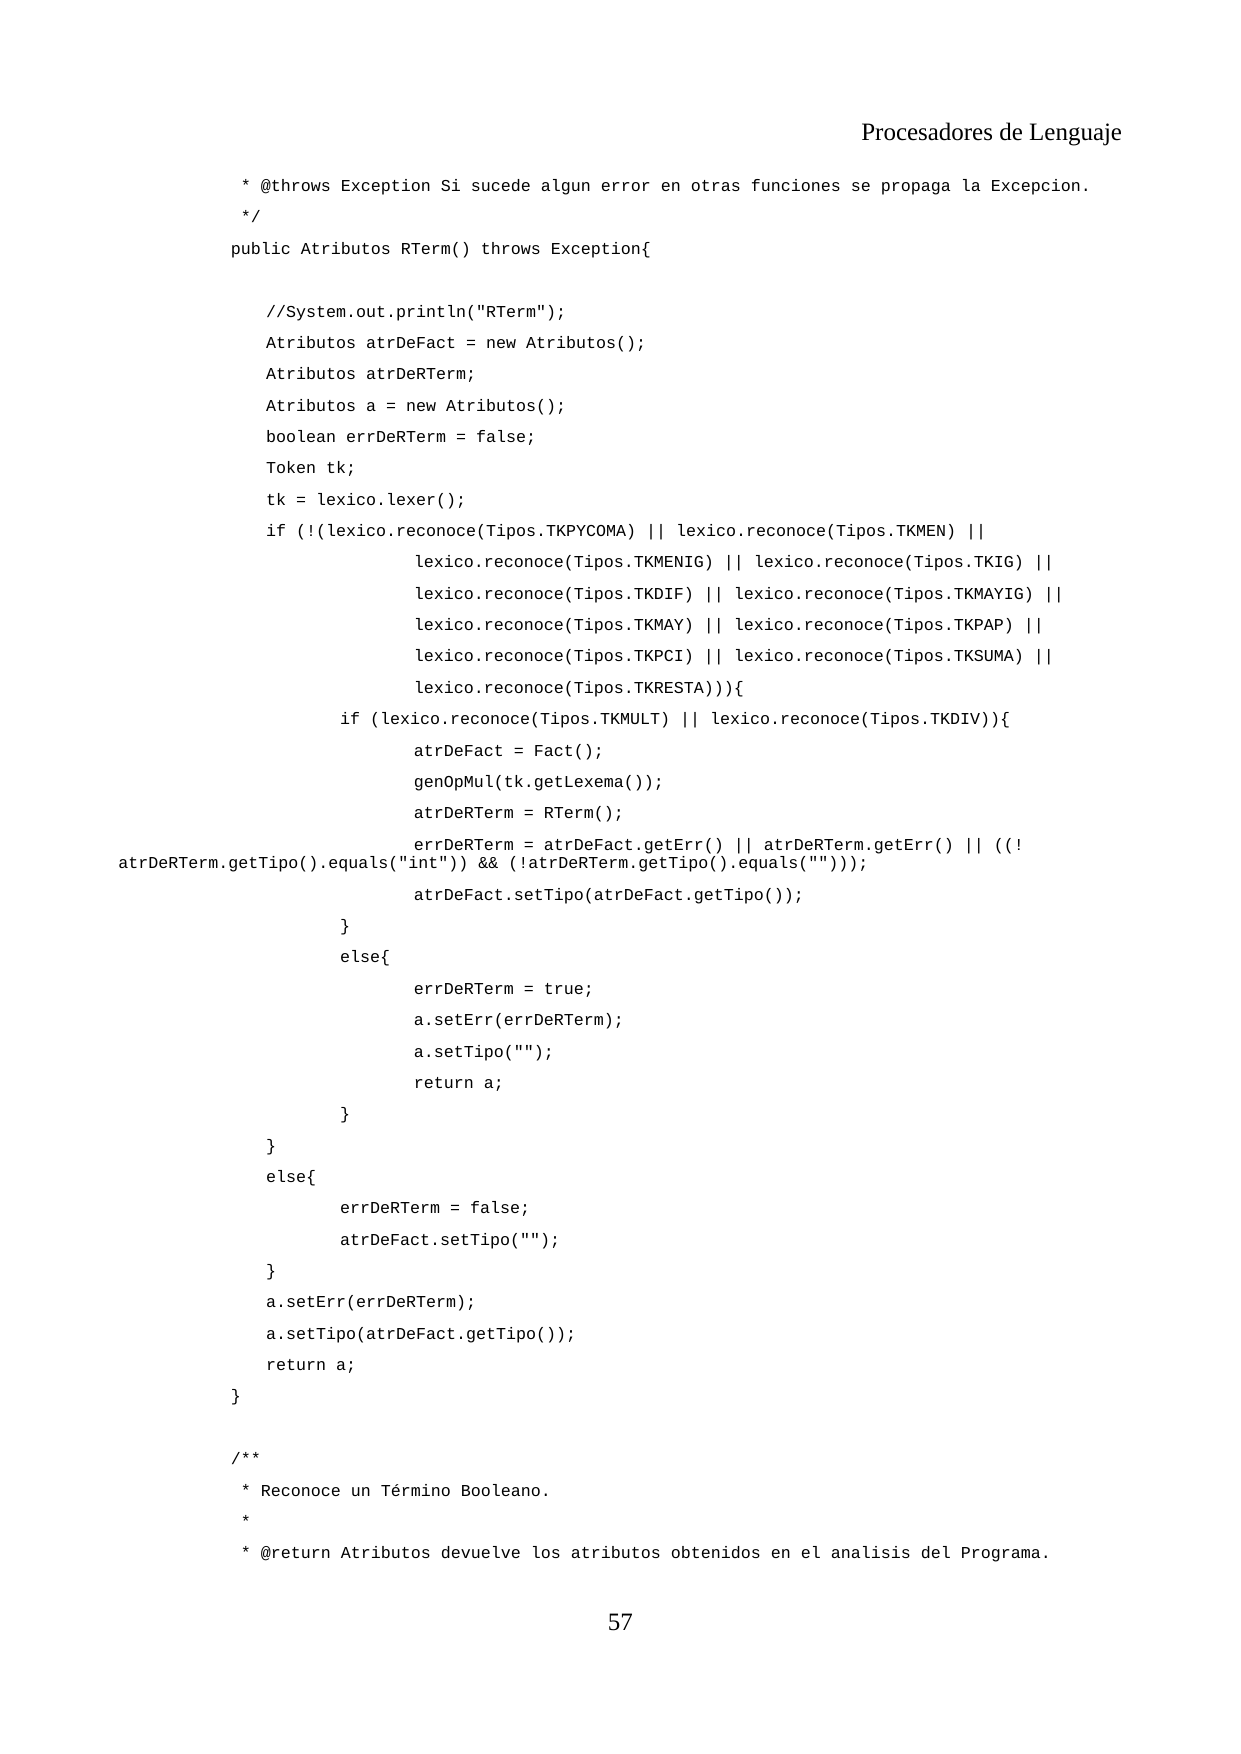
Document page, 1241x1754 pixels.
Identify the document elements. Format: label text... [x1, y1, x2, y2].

text boolean errDeRTerm = false; [118, 428, 1122, 447]
text a.setErr(errDeRTerm); [118, 1294, 1122, 1313]
text a.setErr(errDeRTerm); [118, 1012, 1122, 1031]
text Atributos atrDeRTerm; [118, 366, 1122, 385]
text if (lexico.reconoce(Tipos.TKMULT) || lexico.reconoce(Tipos.TKDIV)){ [118, 711, 1122, 729]
text a.setTipo(atrDeFact.getTipo()); [118, 1325, 1122, 1344]
text } [118, 1137, 1122, 1156]
text atrDeFact = Fact(); [118, 742, 1122, 761]
text return a; [118, 1357, 1122, 1376]
text public Atributos RTerm() throws Exception{ [118, 240, 1122, 259]
text else{ [118, 1168, 1122, 1187]
text } [118, 918, 1122, 937]
text } [118, 1106, 1122, 1125]
text * [118, 1513, 1122, 1532]
text Atributos atrDeFact = new Atributos(); [118, 334, 1122, 353]
text a.setTipo(""); [118, 1043, 1122, 1062]
text atrDeFact.setTipo(""); [118, 1231, 1122, 1250]
text } [118, 1263, 1122, 1281]
text * @return Atributos devuelve los atributos obtenidos en el analisis del Programa. [118, 1545, 1122, 1564]
text tk = lexico.lexer(); [118, 491, 1122, 510]
text lexico.reconoce(Tipos.TKMAY) || lexico.reconoce(Tipos.TKPAP) || [118, 617, 1122, 636]
text lexico.reconoce(Tipos.TKDIF) || lexico.reconoce(Tipos.TKMAYIG) || [118, 585, 1122, 604]
text * @throws Exception Si sucede algun error en otras funciones se propaga la Excepcion. [118, 178, 1122, 197]
text /** [118, 1451, 1122, 1469]
text * Reconoce un Término Booleano. [118, 1482, 1122, 1501]
text errDeRTerm = false; [118, 1200, 1122, 1219]
text return a; [118, 1074, 1122, 1093]
text atrDeFact.setTipo(atrDeFact.getTipo()); [118, 886, 1122, 905]
text lexico.reconoce(Tipos.TKRESTA))){ [118, 679, 1122, 698]
text errDeRTerm = atrDeFact.getErr() || atrDeRTerm.getErr() || ((!atrDeRTerm.getTipo().equals("int")) && (!atrDeRTerm.getTipo().equals(""))); [118, 836, 1122, 874]
text //System.out.println("RTerm"); [118, 303, 1122, 322]
text errDeRTerm = true; [118, 980, 1122, 999]
text genOpMul(tk.getLexema()); [118, 773, 1122, 792]
text } [118, 1388, 1122, 1407]
text */ [118, 209, 1122, 228]
text if (!(lexico.reconoce(Tipos.TKPYCOMA) || lexico.reconoce(Tipos.TKMEN) || [118, 523, 1122, 541]
text lexico.reconoce(Tipos.TKMENIG) || lexico.reconoce(Tipos.TKIG) || [118, 554, 1122, 573]
text Token tk; [118, 460, 1122, 479]
text else{ [118, 949, 1122, 968]
text atrDeRTerm = RTerm(); [118, 805, 1122, 824]
text lexico.reconoce(Tipos.TKPCI) || lexico.reconoce(Tipos.TKSUMA) || [118, 648, 1122, 667]
text Atributos a = new Atributos(); [118, 397, 1122, 416]
